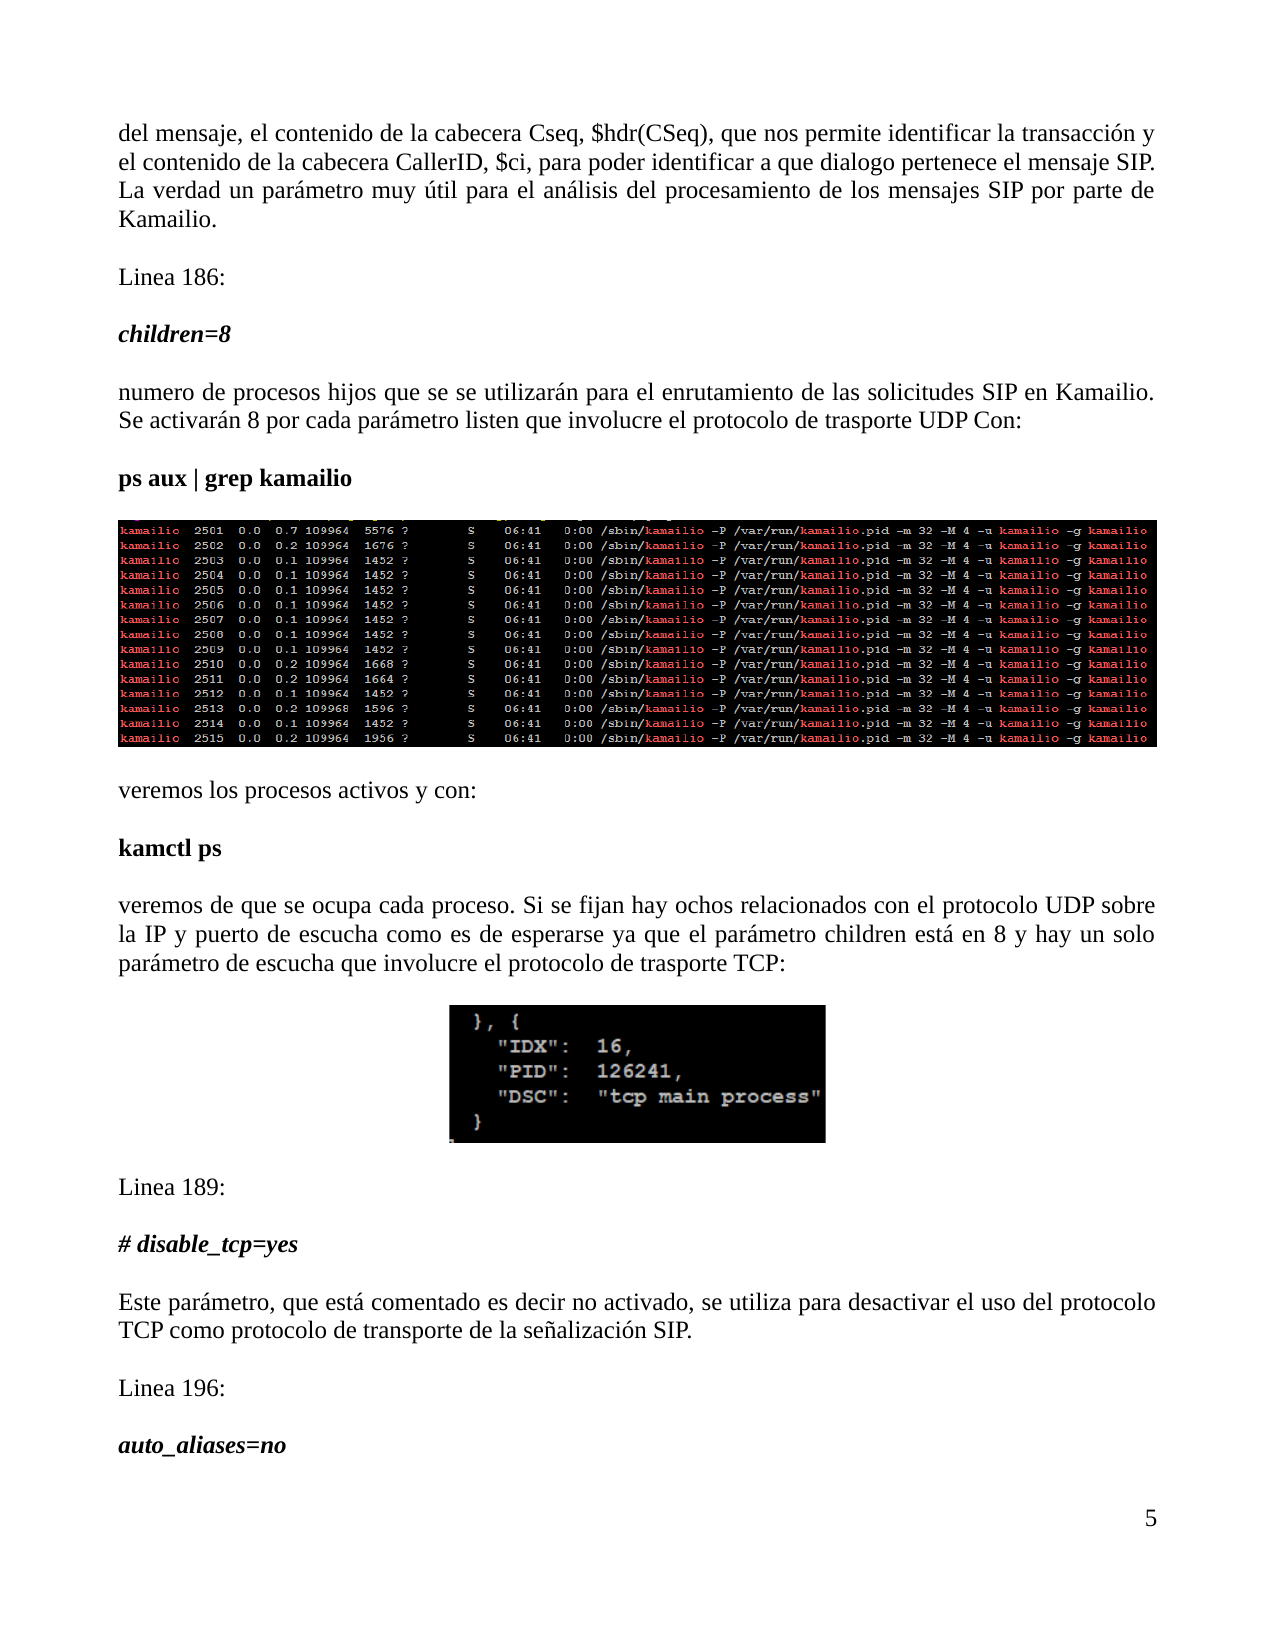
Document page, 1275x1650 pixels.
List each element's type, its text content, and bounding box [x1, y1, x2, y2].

text del mensaje, el contenido de la cabecera Cseq, $hdr(CSeq), que nos permite identificar la transacción y el contenido de la cabecera CallerID, $ci, para poder identificar a que dialogo pertenece el mensaje SIP. La verdad un parámetro muy útil para el análisis del procesamiento de los mensajes SIP por parte de Kamailio. [118, 118, 1157, 233]
text Linea 196: [118, 1373, 1157, 1402]
text Linea 189: [118, 1172, 1157, 1201]
text # disable_tcp=yes [118, 1229, 1157, 1258]
picture [449, 1005, 826, 1143]
text Este parámetro, que está comentado es decir no activado, se utiliza para desactivar el uso del protocolo TCP como protocolo de transporte de la señalización SIP. [118, 1287, 1157, 1344]
text ps aux | grep kamailio [118, 463, 1157, 492]
text veremos los procesos activos y con: [118, 776, 1157, 804]
text Linea 186: [118, 262, 1157, 291]
picture [118, 520, 1157, 747]
text kamctl ps [118, 833, 1157, 862]
text numero de procesos hijos que se se utilizarán para el enrutamiento de las solicitudes SIP en Kamailio. Se activarán 8 por cada parámetro listen que involucre el protocolo de trasporte UDP Con: [118, 377, 1157, 434]
text veremos de que se ocupa cada proceso. Si se fijan hay ochos relacionados con el protocolo UDP sobre la IP y puerto de escucha como es de esperarse ya que el parámetro children está en 8 y hay un solo parámetro de escucha que involucre el protocolo de trasporte TCP: [118, 891, 1157, 977]
text children=8 [118, 319, 1157, 348]
text auto_aliases=no [118, 1431, 1157, 1459]
